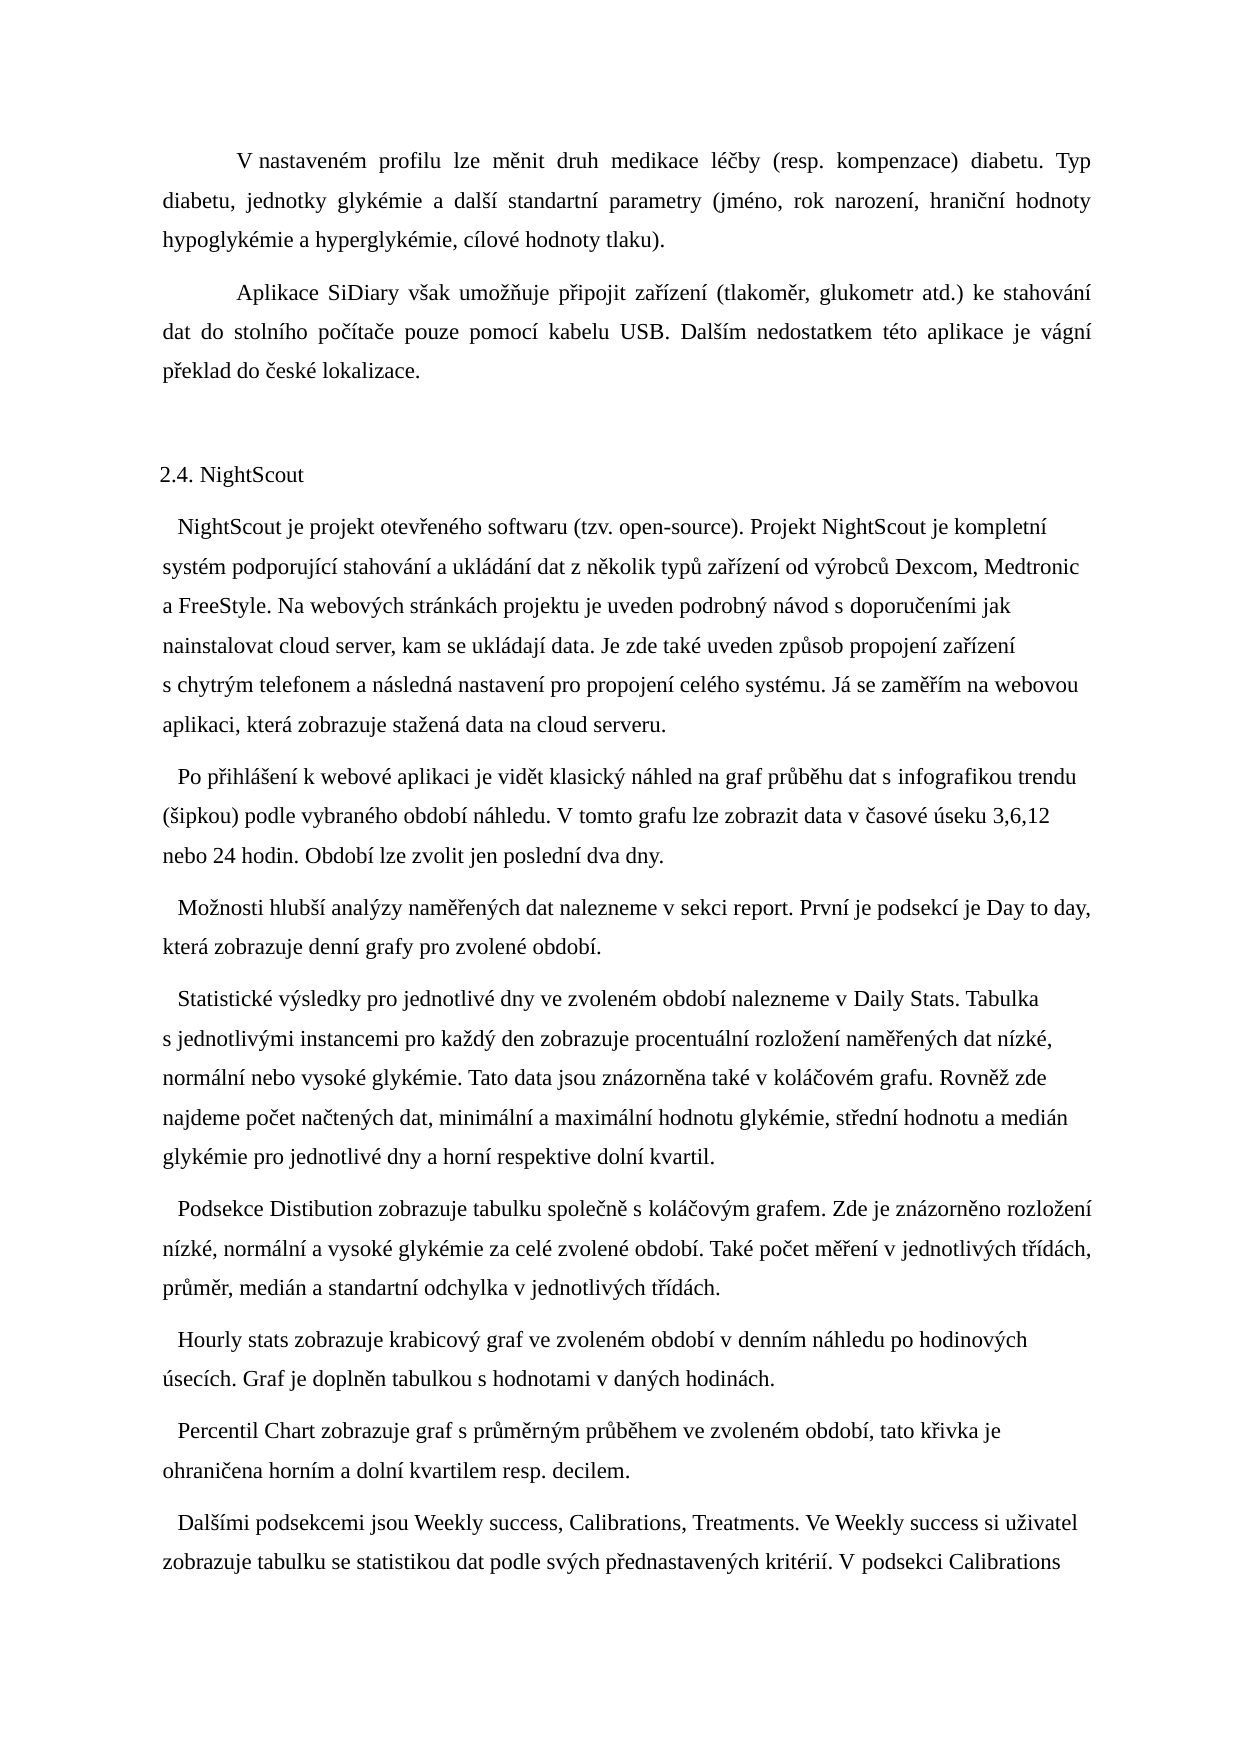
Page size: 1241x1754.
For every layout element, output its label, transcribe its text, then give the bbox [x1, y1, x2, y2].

text Možnosti hlubší analýzy naměřených dat nalezneme v sekci report. První je podsekcí je Day to day, která zobrazuje denní grafy pro zvolené období. [162, 894, 1093, 959]
text NightScout je projekt otevřeného softwaru (tzv. open-source). Projekt NightScout je kompletní systém podporující stahování a ukládání dat z několik typů zařízení od výrobců Dexcom, Medtronic a FreeStyle. Na webových stránkách projektu je uveden podrobný návod s doporučeními jak nainstalovat cloud server, kam se ukládají data. Je zde také uveden způsob propojení zařízení s chytrým telefonem a následná nastavení pro propojení celého systému. Já se zaměřím na webovou aplikaci, která zobrazuje stažená data na cloud serveru. [162, 513, 1093, 737]
text Statistické výsledky pro jednotlivé dny ve zvoleném období nalezneme v Daily Stats. Tabulka s jednotlivými instancemi pro každý den zobrazuje procentuální rozložení naměřených dat nízké, normální nebo vysoké glykémie. Tato data jsou znázorněna také v koláčovém grafu. Rovněž zde najdeme počet načtených dat, minimální a maximální hodnotu glykémie, střední hodnotu a medián glykémie pro jednotlivé dny a horní respektive dolní kvartil. [162, 985, 1093, 1169]
text Dalšími podsekcemi jsou Weekly success, Calibrations, Treatments. Ve Weekly success si uživatel zobrazuje tabulku se statistikou dat podle svých přednastavených kritérií. V podsekci Calibrations [162, 1509, 1093, 1575]
text V nastaveném profilu lze měnit druh medikace léčby (resp. kompenzace) diabetu. Typ diabetu, jednotky glykémie a další standartní parametry (jméno, rok narození, hraniční hodnoty hypoglykémie a hyperglykémie, cílové hodnoty tlaku). [162, 148, 1093, 253]
text Po přihlášení k webové aplikaci je vidět klasický náhled na graf průběhu dat s infografikou trendu (šipkou) podle vybraného období náhledu. V tomto grafu lze zobrazit data v časové úseku 3,6,12 nebo 24 hodin. Období lze zvolit jen poslední dva dny. [162, 763, 1093, 868]
text Hourly stats zobrazuje krabicový graf ve zvoleném období v denním náhledu po hodinových úsecích. Graf je doplněn tabulkou s hodnotami v daných hodinách. [162, 1326, 1093, 1392]
text Percentil Chart zobrazuje graf s průměrným průběhem ve zvoleném období, tato křivka je ohraničena horním a dolní kvartilem resp. decilem. [162, 1417, 1093, 1483]
text Podsekce Distibution zobrazuje tabulku společně s koláčovým grafem. Zde je znázorněno rozložení nízké, normální a vysoké glykémie za celé zvolené období. Také počet měření v jednotlivých třídách, průměr, medián a standartní odchylka v jednotlivých třídách. [162, 1195, 1093, 1300]
text Aplikace SiDiary však umožňuje připojit zařízení (tlakoměr, glukometr atd.) ke stahování dat do stolního počítače pouze pomocí kabelu USB. Dalším nedostatkem této aplikace je vágní překlad do české lokalizace. [162, 278, 1093, 384]
text 2.4. NightScout [148, 461, 1093, 488]
